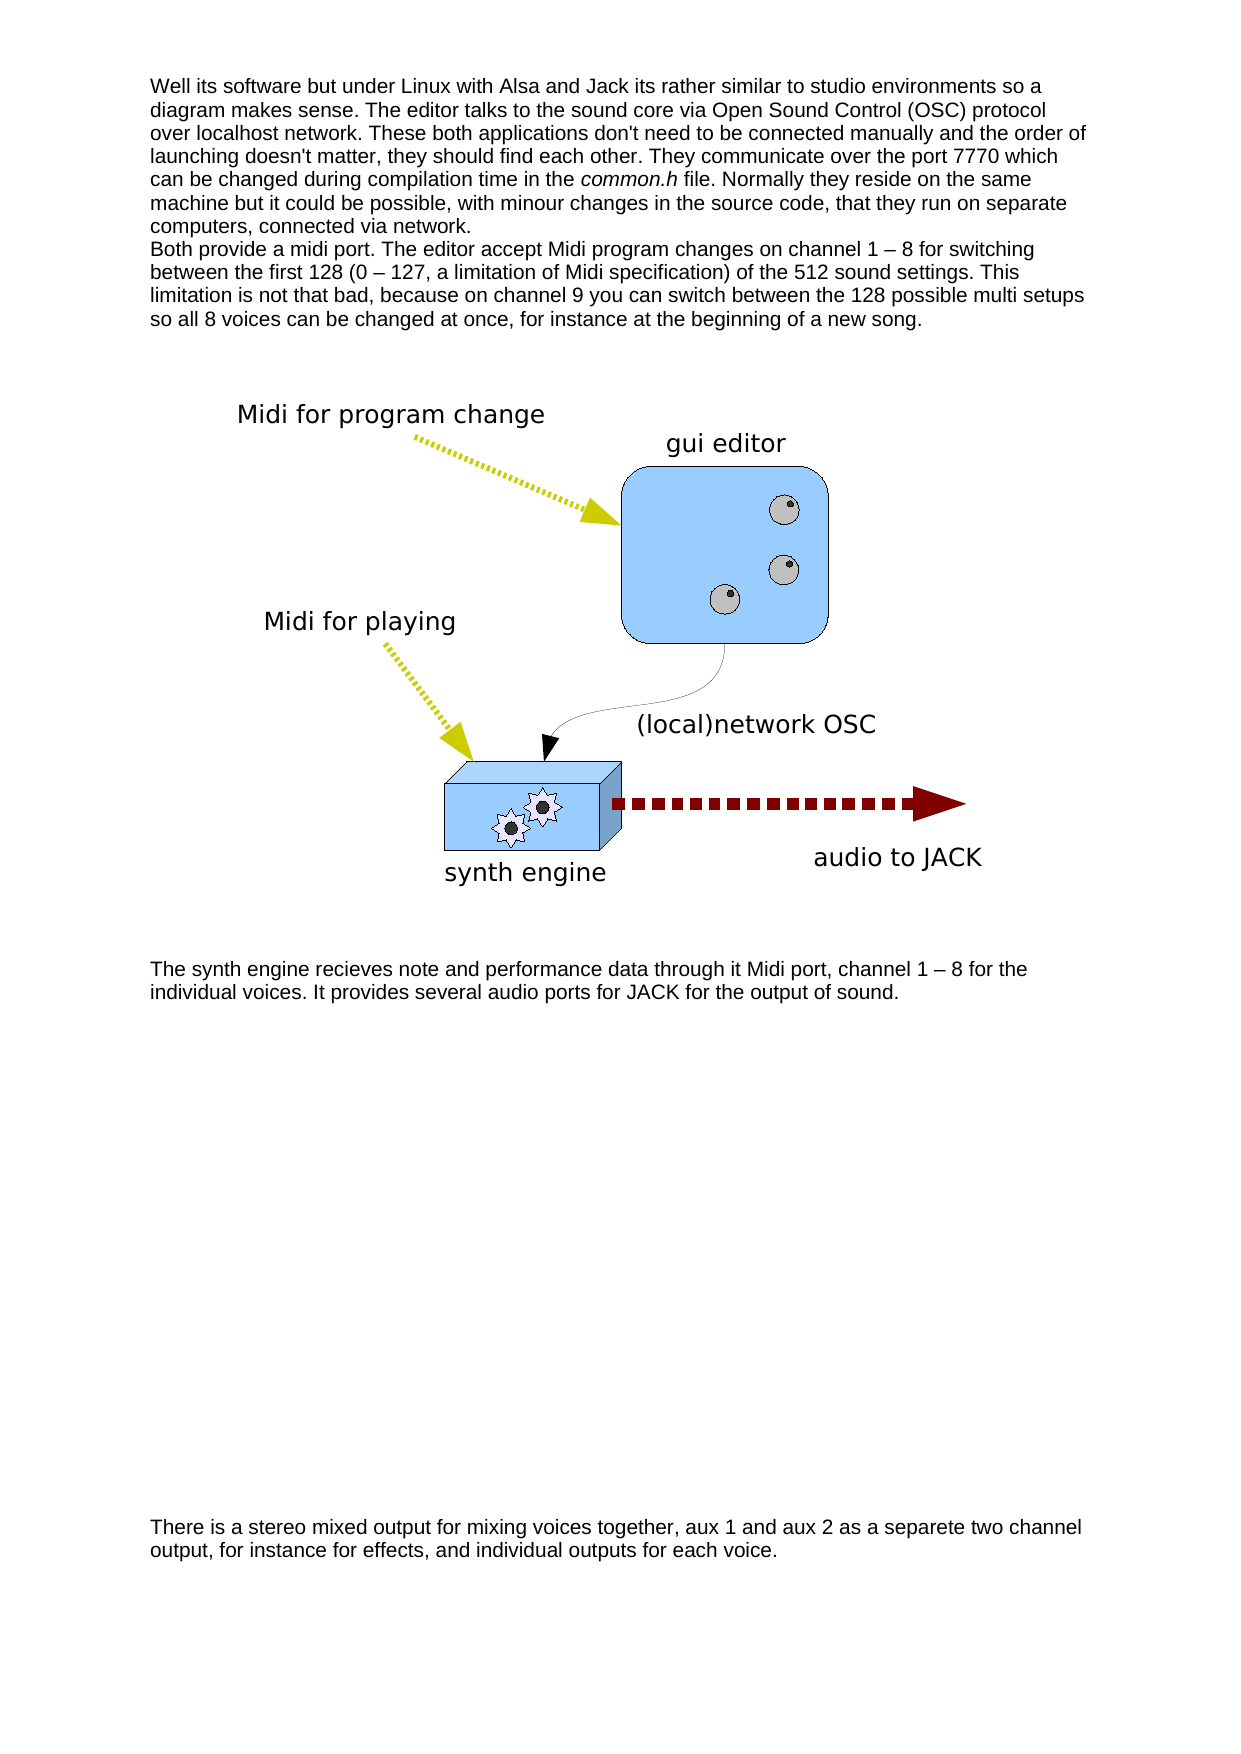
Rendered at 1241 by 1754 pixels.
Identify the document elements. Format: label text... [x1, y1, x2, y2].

text The synth engine recieves note and performance data through it Midi port, channel 1 – 8 for the individual voices. It provides several audio ports for JACK for the output of sound. [150, 958, 1090, 1004]
text Both provide a midi port. The editor accept Midi program changes on channel 1 – 8 for switching between the first 128 (0 – 127, a limitation of Midi specification) of the 512 sound settings. This limitation is not that bad, because on channel 9 you can switch between the 128 possible multi setups so all 8 voices can be changed at once, for instance at the beginning of a new song. [150, 238, 1090, 331]
text Well its software but under Linux with Alsa and Jack its rather similar to studio environments so a diagram makes sense. The editor talks to the sound core via Open Sound Control (OSC) protocol over localhost network. These both applications don't need to be connected manually and the order of launching doesn't matter, they should find each other. They communicate over the port 7770 which can be changed during compilation time in the common.h file. Normally they reside on the same machine but it could be possible, with minour changes in the source code, that they run on separate computers, connected via network. [150, 75, 1090, 238]
text There is a stereo mixed output for mixing voices together, aux 1 and aux 2 as a separete two channel output, for instance for effects, and individual outputs for each voice. [150, 1515, 1090, 1562]
